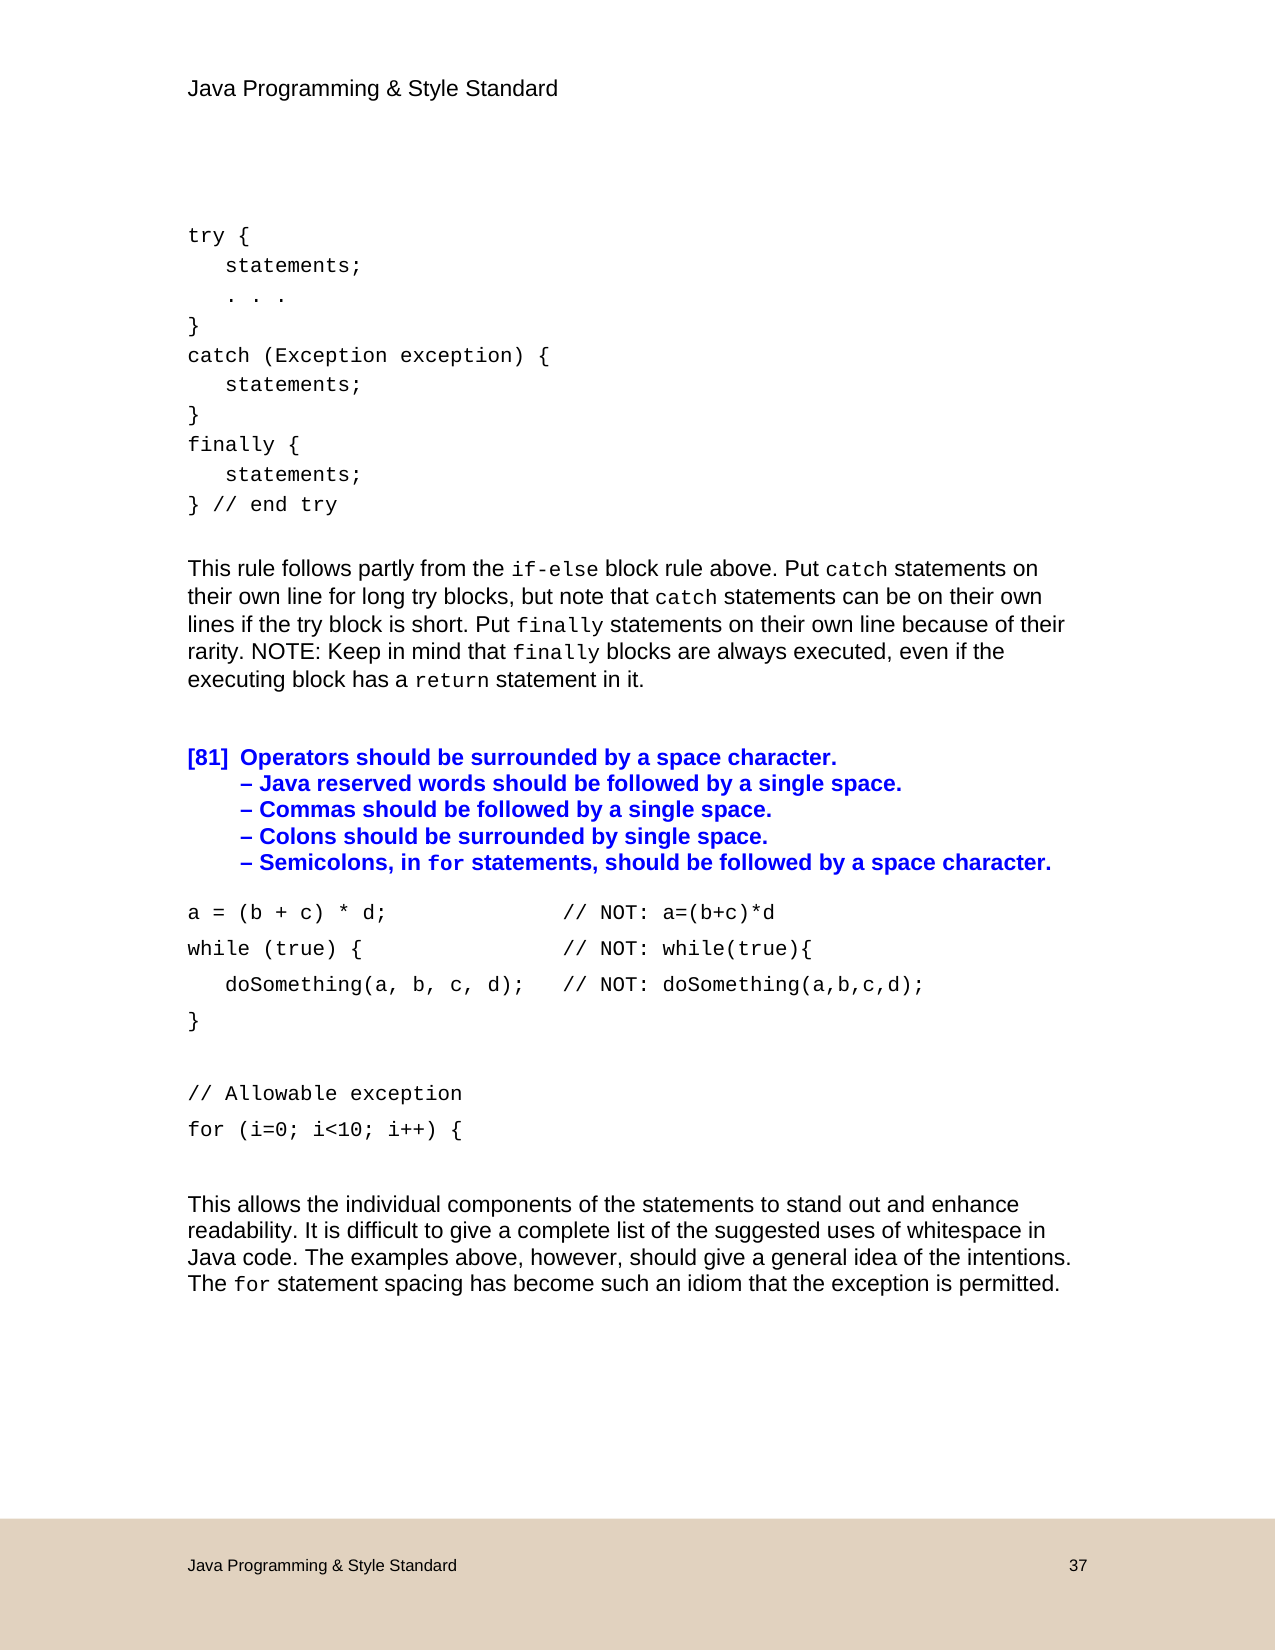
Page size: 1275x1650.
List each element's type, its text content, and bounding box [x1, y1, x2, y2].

text try { [187, 225, 1087, 249]
text doSomething(a, b, c, d); // NOT: doSomething(a,b,c,d); [187, 974, 1087, 998]
text } [187, 315, 1087, 338]
text catch (Exception exception) { [187, 344, 1087, 368]
text statements; [187, 464, 1087, 488]
text // Allowable exception [187, 1083, 1087, 1106]
text } // end try [187, 494, 1087, 518]
text for (i=0; i<10; i++) { [187, 1119, 1087, 1142]
text while (true) { // NOT: while(true){ [187, 938, 1087, 962]
text } [187, 404, 1087, 428]
text } [187, 1010, 1087, 1034]
text This rule follows partly from the if-else block rule above. Put catch statements on their own line for long try blocks, but note that catch statements can be on their own lines if the try block is short. Put finally statements on their own line because of their rarity. NOTE: Keep in mind that finally blocks are always executed, even if the executing block has a return statement in it. [187, 555, 1087, 694]
text finally { [187, 434, 1087, 458]
text This allows the individual components of the statements to stand out and enhance readability. It is difficult to give a complete list of the suggested uses of whitespace in Java code. The examples above, however, should give a general idea of the intentions. The for statement spacing has become such an idiom that the exception is permitted. [187, 1191, 1087, 1298]
text statements; [187, 255, 1087, 278]
text a = (b + c) * d; // NOT: a=(b+c)*d [187, 902, 1087, 926]
text . . . [187, 285, 1087, 308]
text statements; [187, 374, 1087, 398]
list Operators should be surrounded by a space character. – Java reserved words should be followed by a single space. – Commas should be followed by a single space. – Colons should be surrounded by single space. – Semicolons, in for statements, should be followed by a space character. [187, 744, 1087, 877]
